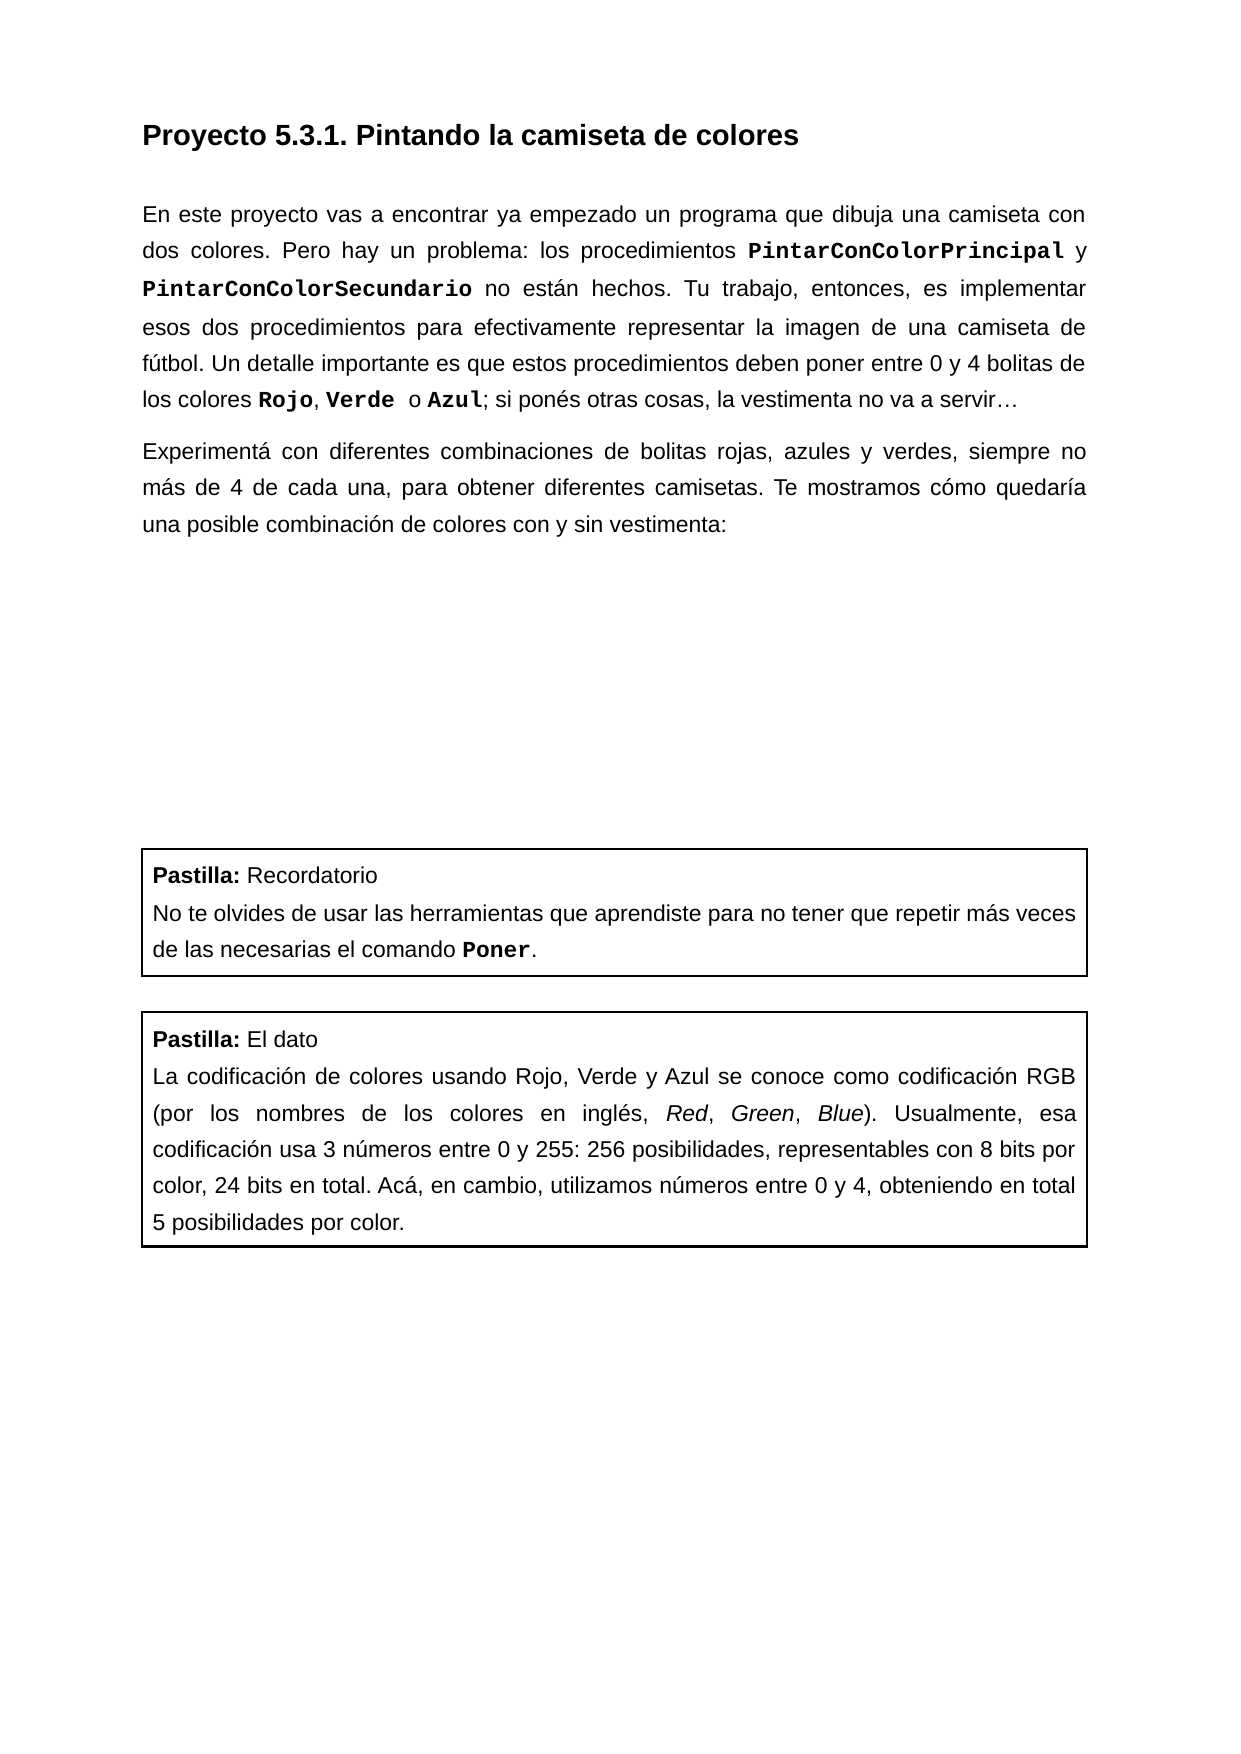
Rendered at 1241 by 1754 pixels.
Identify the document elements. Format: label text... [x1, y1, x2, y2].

text En este proyecto vas a encontrar ya empezado un programa que dibuja una camiseta con dos colores. Pero hay un problema: los procedimientos PintarConColorPrincipal y PintarConColorSecundario no están hechos. Tu trabajo, entonces, es implementar esos dos procedimientos para efectivamente representar la imagen de una camiseta de fútbol. Un detalle importante es que estos procedimientos deben poner entre 0 y 4 bolitas de los colores Rojo, Verde o Azul; si ponés otras cosas, la vestimenta no va a servir… [142, 201, 1087, 415]
text Proyecto 5.3.1. Pintando la camiseta de colores [142, 118, 1087, 152]
text Experimentá con diferentes combinaciones de bolitas rojas, azules y verdes, siempre no más de 4 de cada una, para obtener diferentes camisetas. Te mostramos cómo quedaría una posible combinación de colores con y sin vestimenta: [142, 438, 1087, 537]
table_header Pastilla: El dato La codificación de colores usando Rojo, Verde y Azul se conoce como codificación RGB (por los nombres de los colores en inglés, Red, Green, Blue). Usualmente, esa codificación usa 3 números entre 0 y 255: 256 posibilidades, representables con 8 bits por color, 24 bits en total. Acá, en cambio, utilizamos números entre 0 y 4, obteniendo en total 5 posibilidades por color. [143, 1013, 1086, 1245]
table_header Pastilla: Recordatorio No te olvides de usar las herramientas que aprendiste para no tener que repetir más veces de las necesarias el comando Poner. [143, 850, 1086, 974]
